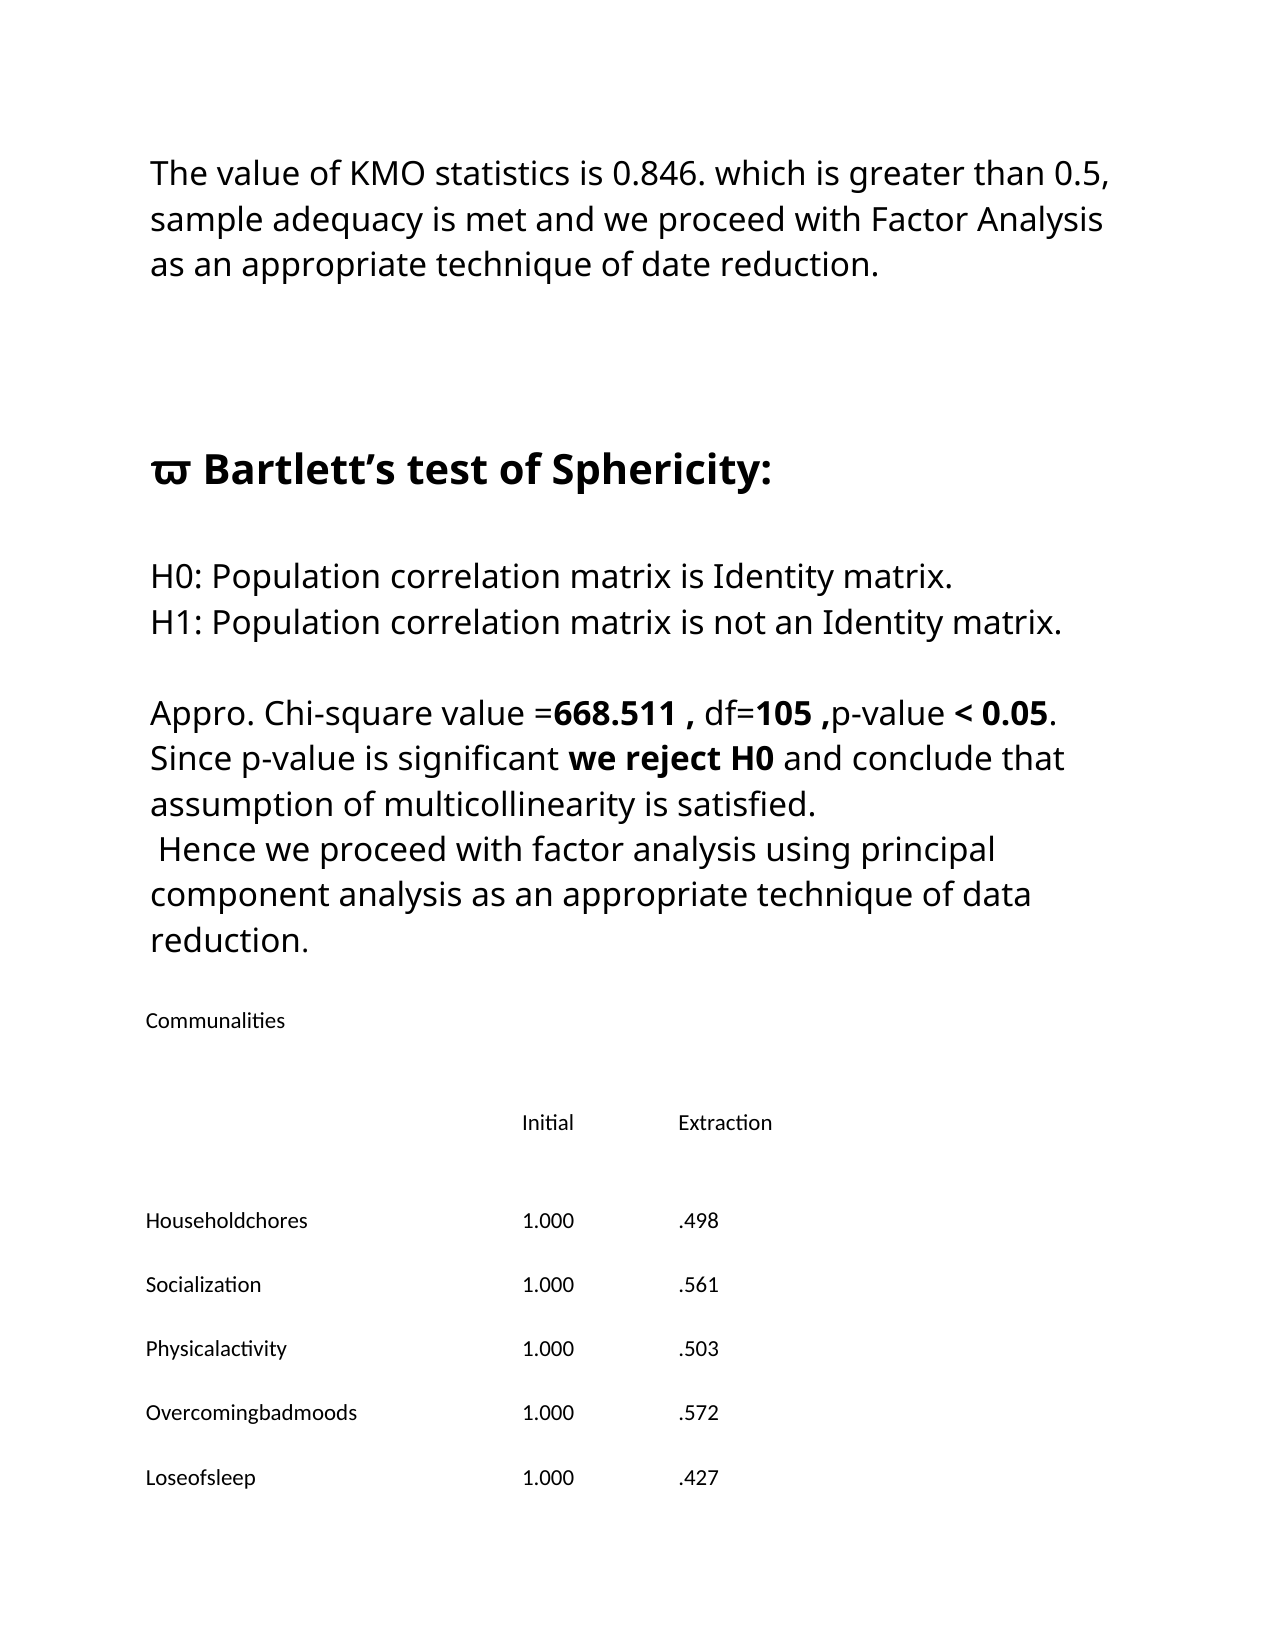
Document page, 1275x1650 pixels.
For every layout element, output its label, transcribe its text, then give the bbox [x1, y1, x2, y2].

text The value of KMO statistics is 0.846. which is greater than 0.5, sample adequacy is met and we proceed with Factor Analysis as an appropriate technique of date reduction. [150, 150, 1125, 286]
table_cell 1.000 [519, 1334, 675, 1398]
table_cell 1.000 [519, 1270, 675, 1334]
table_cell .561 [675, 1270, 1145, 1334]
table_cell 1.000 [519, 1206, 675, 1270]
table_header [519, 962, 675, 1108]
table_cell Socialization [143, 1270, 519, 1334]
table_cell 1.000 [519, 1399, 675, 1463]
table_cell Initial [519, 1108, 675, 1206]
table_cell .498 [675, 1206, 1145, 1270]
table_cell .572 [675, 1399, 1145, 1463]
text ϖ Bartlett’s test of Sphericity: [150, 440, 1125, 496]
table_cell 1.000 [519, 1463, 675, 1500]
text Appro. Chi-square value =668.511 , df=105 ,p-value < 0.05. [150, 689, 1125, 735]
table_cell .427 [675, 1463, 1145, 1500]
table_cell Physicalactivity [143, 1334, 519, 1398]
table_cell Extraction [675, 1108, 1145, 1206]
text Hence we proceed with factor analysis using principal component analysis as an appropriate technique of data reduction. [150, 826, 1125, 962]
table_cell Overcomingbadmoods [143, 1399, 519, 1463]
table_cell Householdchores [143, 1206, 519, 1270]
text Since p-value is significant we reject H0 and conclude that assumption of multicollinearity is satisfied. [150, 735, 1125, 826]
table_header Communalities [143, 962, 519, 1108]
table_cell Loseofsleep [143, 1463, 519, 1500]
text H0: Population correlation matrix is Identity matrix. [150, 553, 1125, 599]
table_cell .503 [675, 1334, 1145, 1398]
table_header [675, 962, 1145, 1108]
text H1: Population correlation matrix is not an Identity matrix. [150, 599, 1125, 644]
table_cell [143, 1108, 519, 1206]
